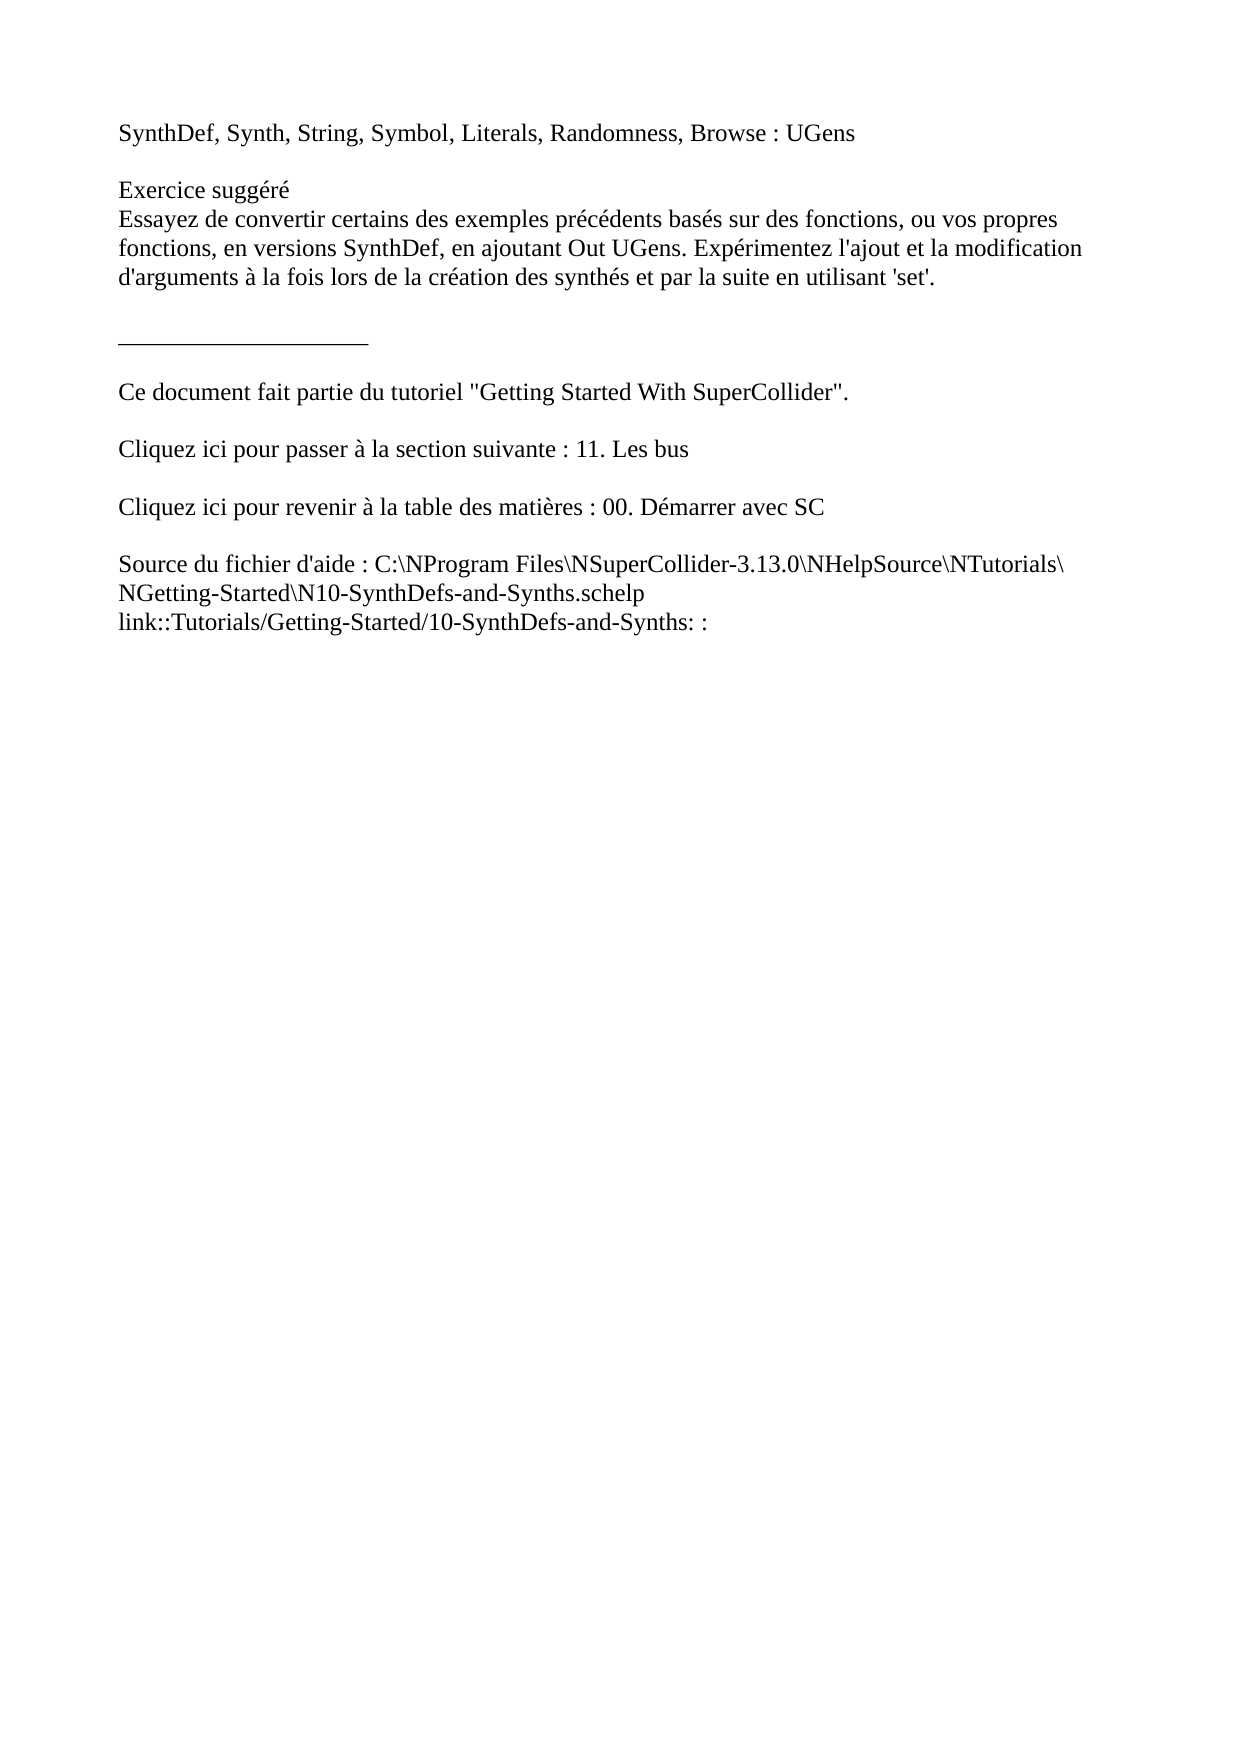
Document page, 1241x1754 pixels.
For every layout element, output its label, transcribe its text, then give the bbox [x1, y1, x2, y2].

text SynthDef, Synth, String, Symbol, Literals, Randomness, Browse : UGens Exercice suggéré Essayez de convertir certains des exemples précédents basés sur des fonctions, ou vos propres fonctions, en versions SynthDef, en ajoutant Out UGens. Expérimentez l'ajout et la modification d'arguments à la fois lors de la création des synthés et par la suite en utilisant 'set'. ____________________ Ce document fait partie du tutoriel "Getting Started With SuperCollider". Cliquez ici pour passer à la section suivante : 11. Les bus Cliquez ici pour revenir à la table des matières : 00. Démarrer avec SC Source du fichier d'aide : C:\NProgram Files\NSuperCollider-3.13.0\NHelpSource\NTutorials\NGetting-Started\N10-SynthDefs-and-Synths.schelp link::Tutorials/Getting-Started/10-SynthDefs-and-Synths: : [118, 118, 1122, 636]
